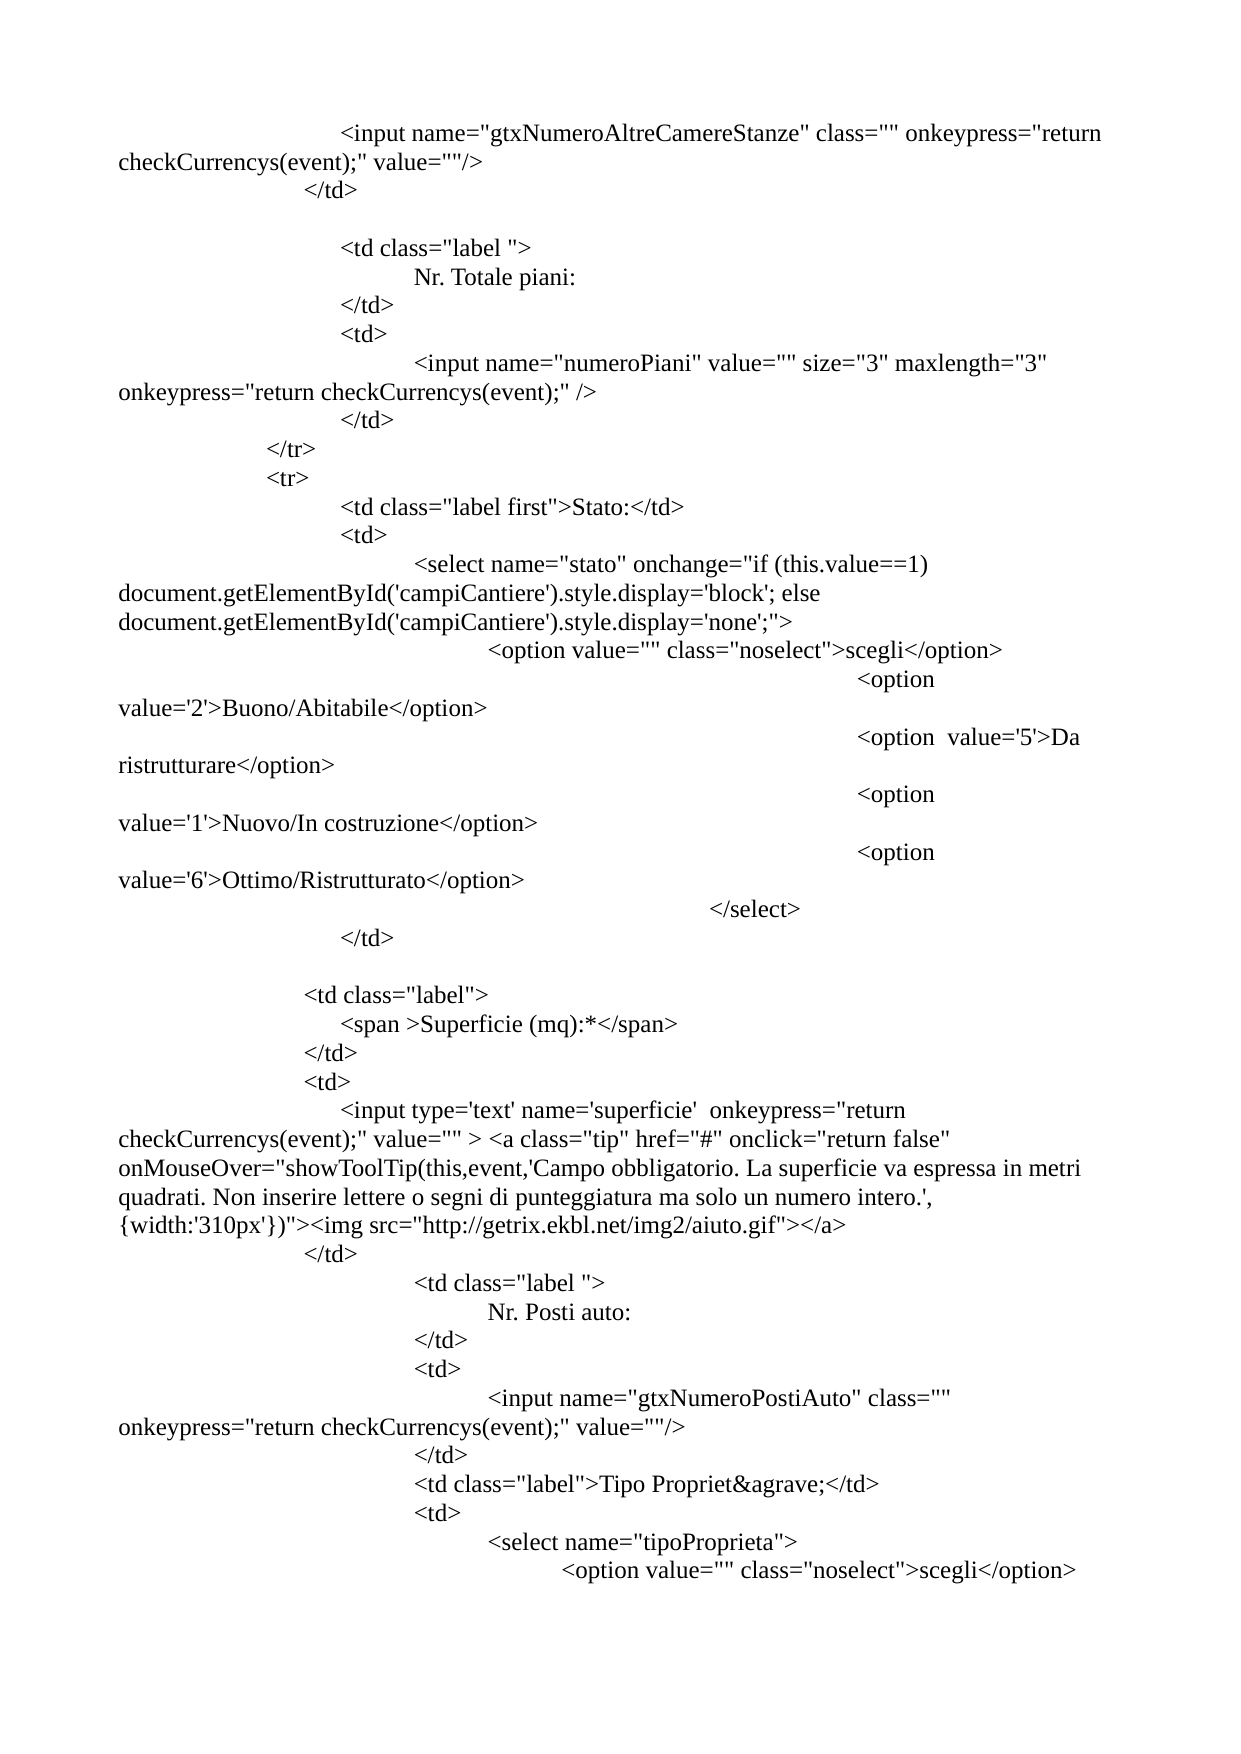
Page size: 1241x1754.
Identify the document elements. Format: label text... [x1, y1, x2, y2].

text <input name="gtxNumeroAltreCamereStanze" class="" onkeypress="return checkCurrencys(event);" value=""/> </td> <td class="label "> Nr. Totale piani: </td> <td> <input name="numeroPiani" value="" size="3" maxlength="3" onkeypress="return checkCurrencys(event);" /> </td> </tr> <tr> <td class="label first">Stato:</td> <td> <select name="stato" onchange="if (this.value==1) document.getElementById('campiCantiere').style.display='block'; else document.getElementById('campiCantiere').style.display='none';"> <option value="" class="noselect">scegli</option> <option value='2'>Buono/Abitabile</option> <option value='5'>Da ristrutturare</option> <option value='1'>Nuovo/In costruzione</option> <option value='6'>Ottimo/Ristrutturato</option> </select> </td> <td class="label"> <span >Superficie (mq):*</span> </td> <td> <input type='text' name='superficie' onkeypress="return checkCurrencys(event);" value="" > <a class="tip" href="#" onclick="return false" onMouseOver="showToolTip(this,event,'Campo obbligatorio. La superficie va espressa in metri quadrati. Non inserire lettere o segni di punteggiatura ma solo un numero intero.',{width:'310px'})"><img src="http://getrix.ekbl.net/img2/aiuto.gif"></a> </td> <td class="label "> Nr. Posti auto: </td> <td> <input name="gtxNumeroPostiAuto" class="" onkeypress="return checkCurrencys(event);" value=""/> </td> <td class="label">Tipo Propriet&agrave;</td> <td> <select name="tipoProprieta"> <option value="" class="noselect">scegli</option> [118, 118, 1122, 1613]
